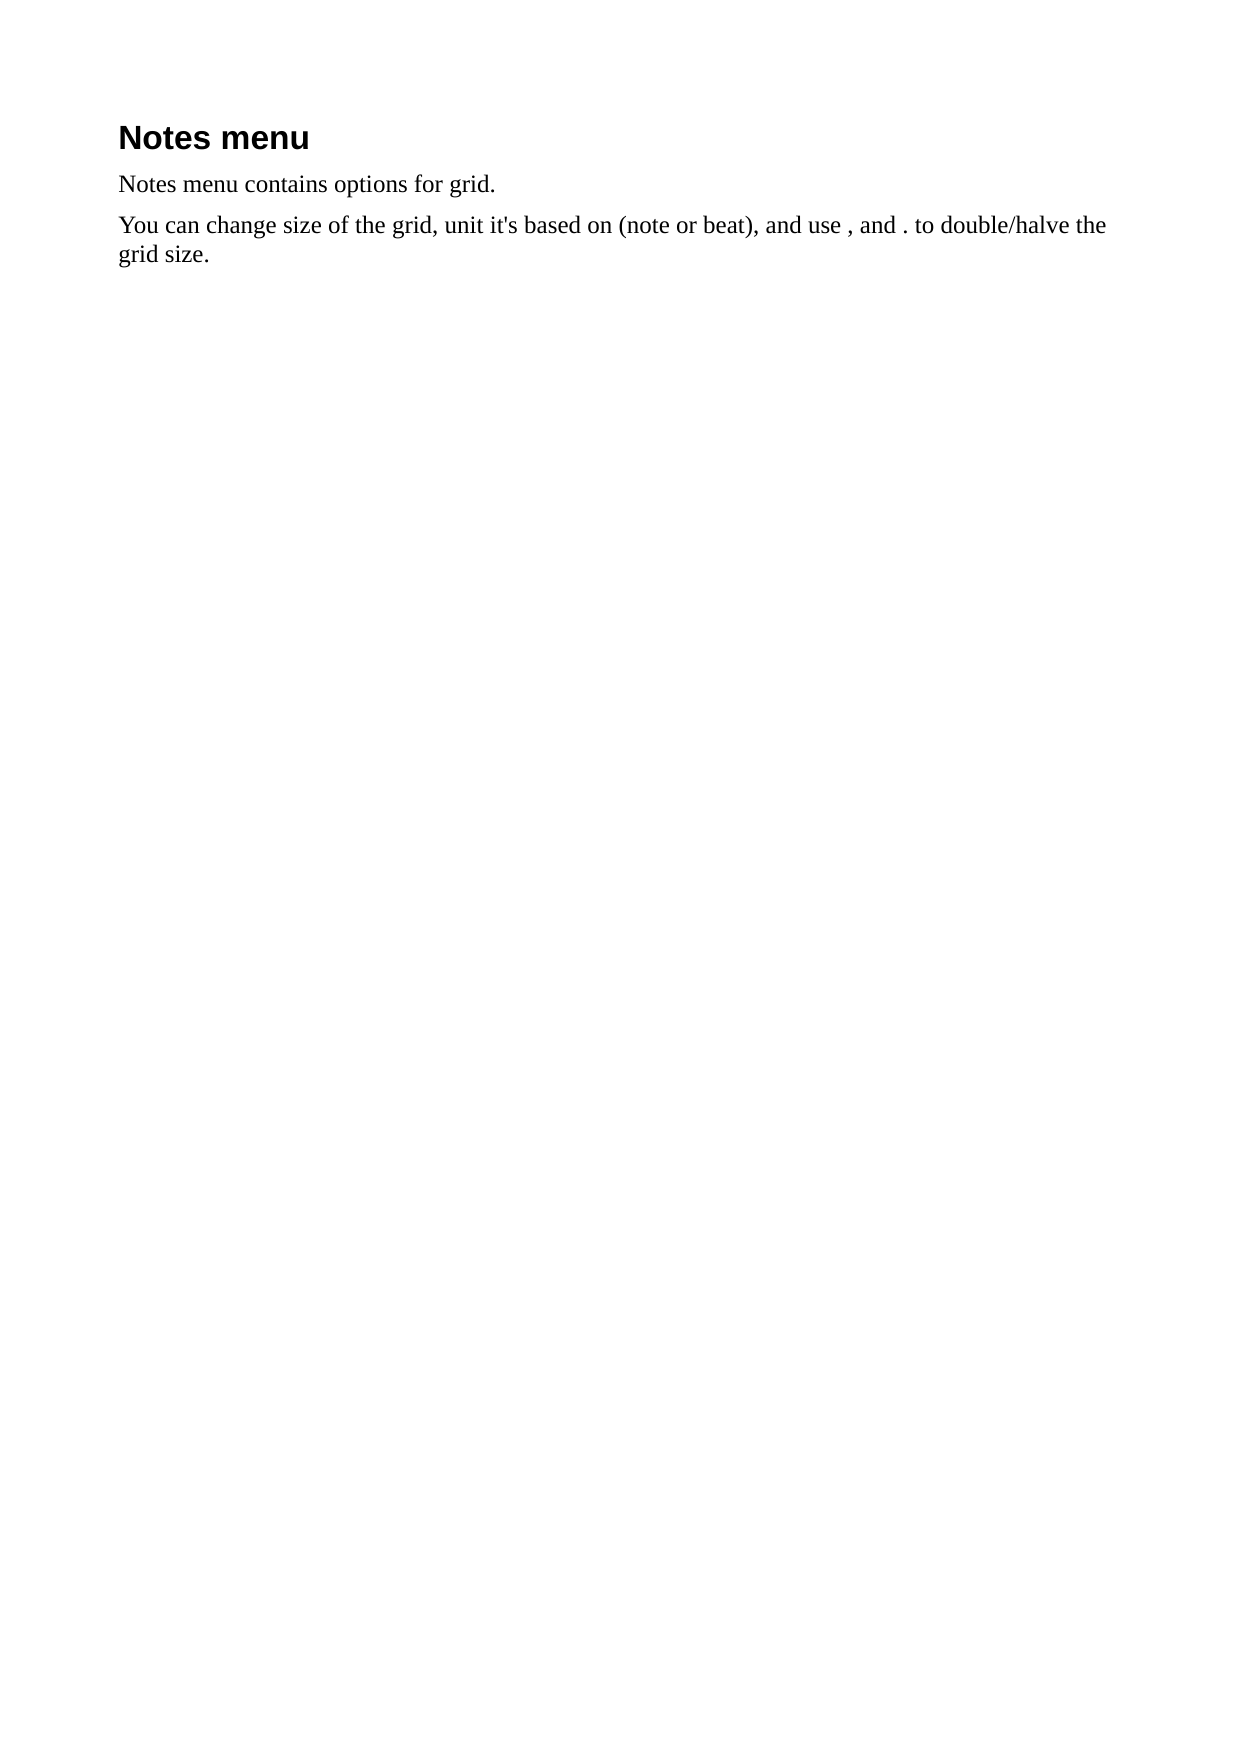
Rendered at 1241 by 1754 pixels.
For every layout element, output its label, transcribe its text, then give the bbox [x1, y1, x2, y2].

subtitle Notes menu [118, 118, 1122, 157]
text You can change size of the grid, unit it's based on (note or beat), and use , and . to double/halve the grid size. [118, 211, 1122, 268]
text Notes menu contains options for grid. [118, 169, 1122, 198]
